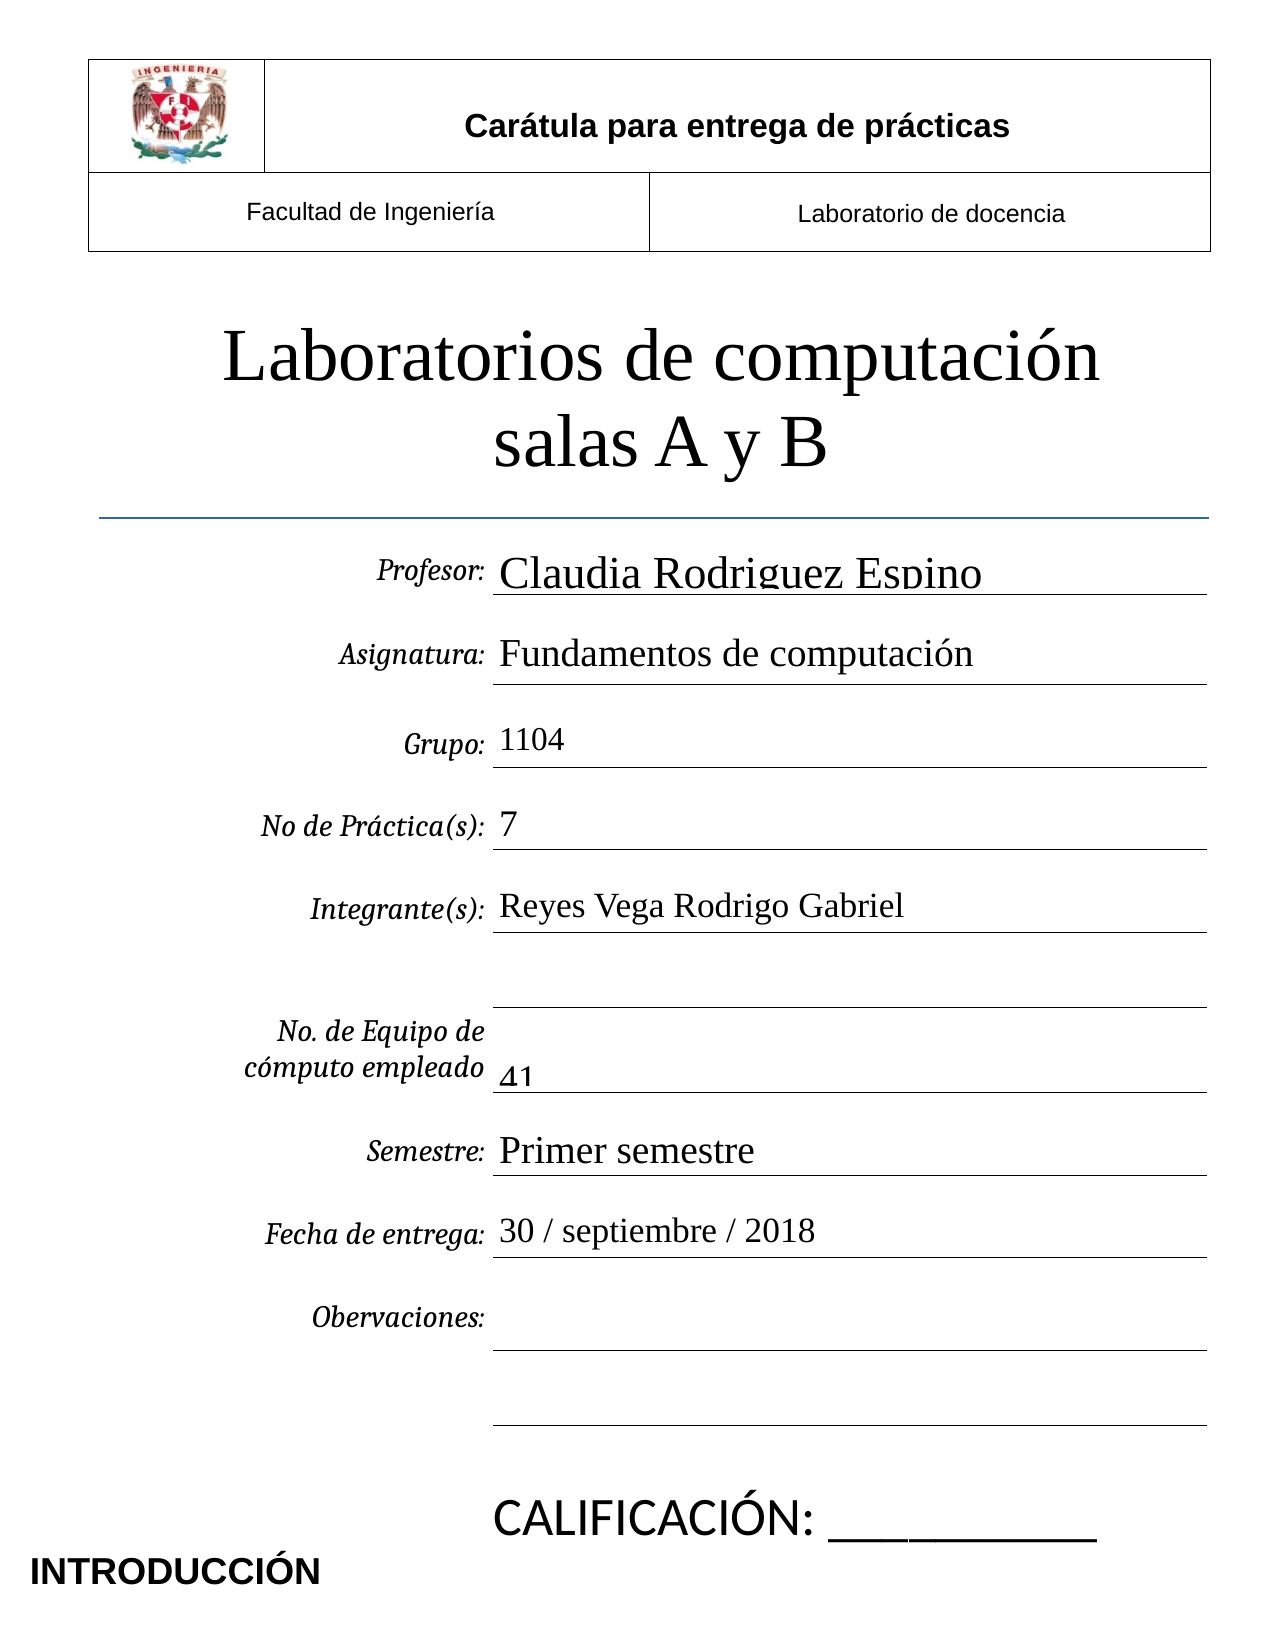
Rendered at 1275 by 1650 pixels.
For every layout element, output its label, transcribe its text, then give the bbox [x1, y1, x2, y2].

table_cell 41 [493, 1008, 1207, 1091]
text salas A y B [118, 396, 1205, 482]
table_cell Asignatura: [118, 594, 493, 684]
table_cell Fecha de entrega: [118, 1175, 493, 1257]
table_cell No. de Equipo de cómputo empleado [118, 1007, 493, 1091]
table_header Claudia Rodriguez Espino [493, 519, 1207, 594]
table_cell 30 / septiembre / 2018 [493, 1176, 1207, 1257]
table_cell Obervaciones: [118, 1257, 493, 1350]
table_header Carátula para entrega de prácticas [265, 60, 1210, 172]
table_cell [493, 1351, 1207, 1425]
table_cell Fundamentos de computación [493, 595, 1207, 684]
table_cell Reyes Vega Rodrigo Gabriel [493, 850, 1207, 932]
table_cell [118, 1350, 493, 1425]
table_cell Semestre: [118, 1091, 493, 1174]
table_cell 1104 [493, 685, 1207, 766]
table_header [118, 511, 493, 517]
table_cell [118, 932, 493, 1007]
text Laboratorios de computación [118, 310, 1205, 396]
table_header [89, 60, 264, 172]
table_cell Primer semestre [493, 1093, 1207, 1174]
table_cell 7 [493, 768, 1207, 849]
table_cell Laboratorio de docencia [650, 173, 1210, 251]
table_cell Integrante(s): [118, 849, 493, 932]
table_cell [493, 1258, 1207, 1350]
table_cell [493, 933, 1207, 1007]
table_cell Facultad de Ingeniería [89, 173, 649, 251]
table_header [493, 511, 1207, 517]
text INTRODUCCIÓN [29, 1549, 1205, 1592]
text CALIFICACIÓN: __________ [118, 1483, 1205, 1549]
table_cell No de Práctica(s): [118, 766, 493, 849]
table_header Profesor: [118, 519, 493, 594]
table_cell Grupo: [118, 684, 493, 766]
